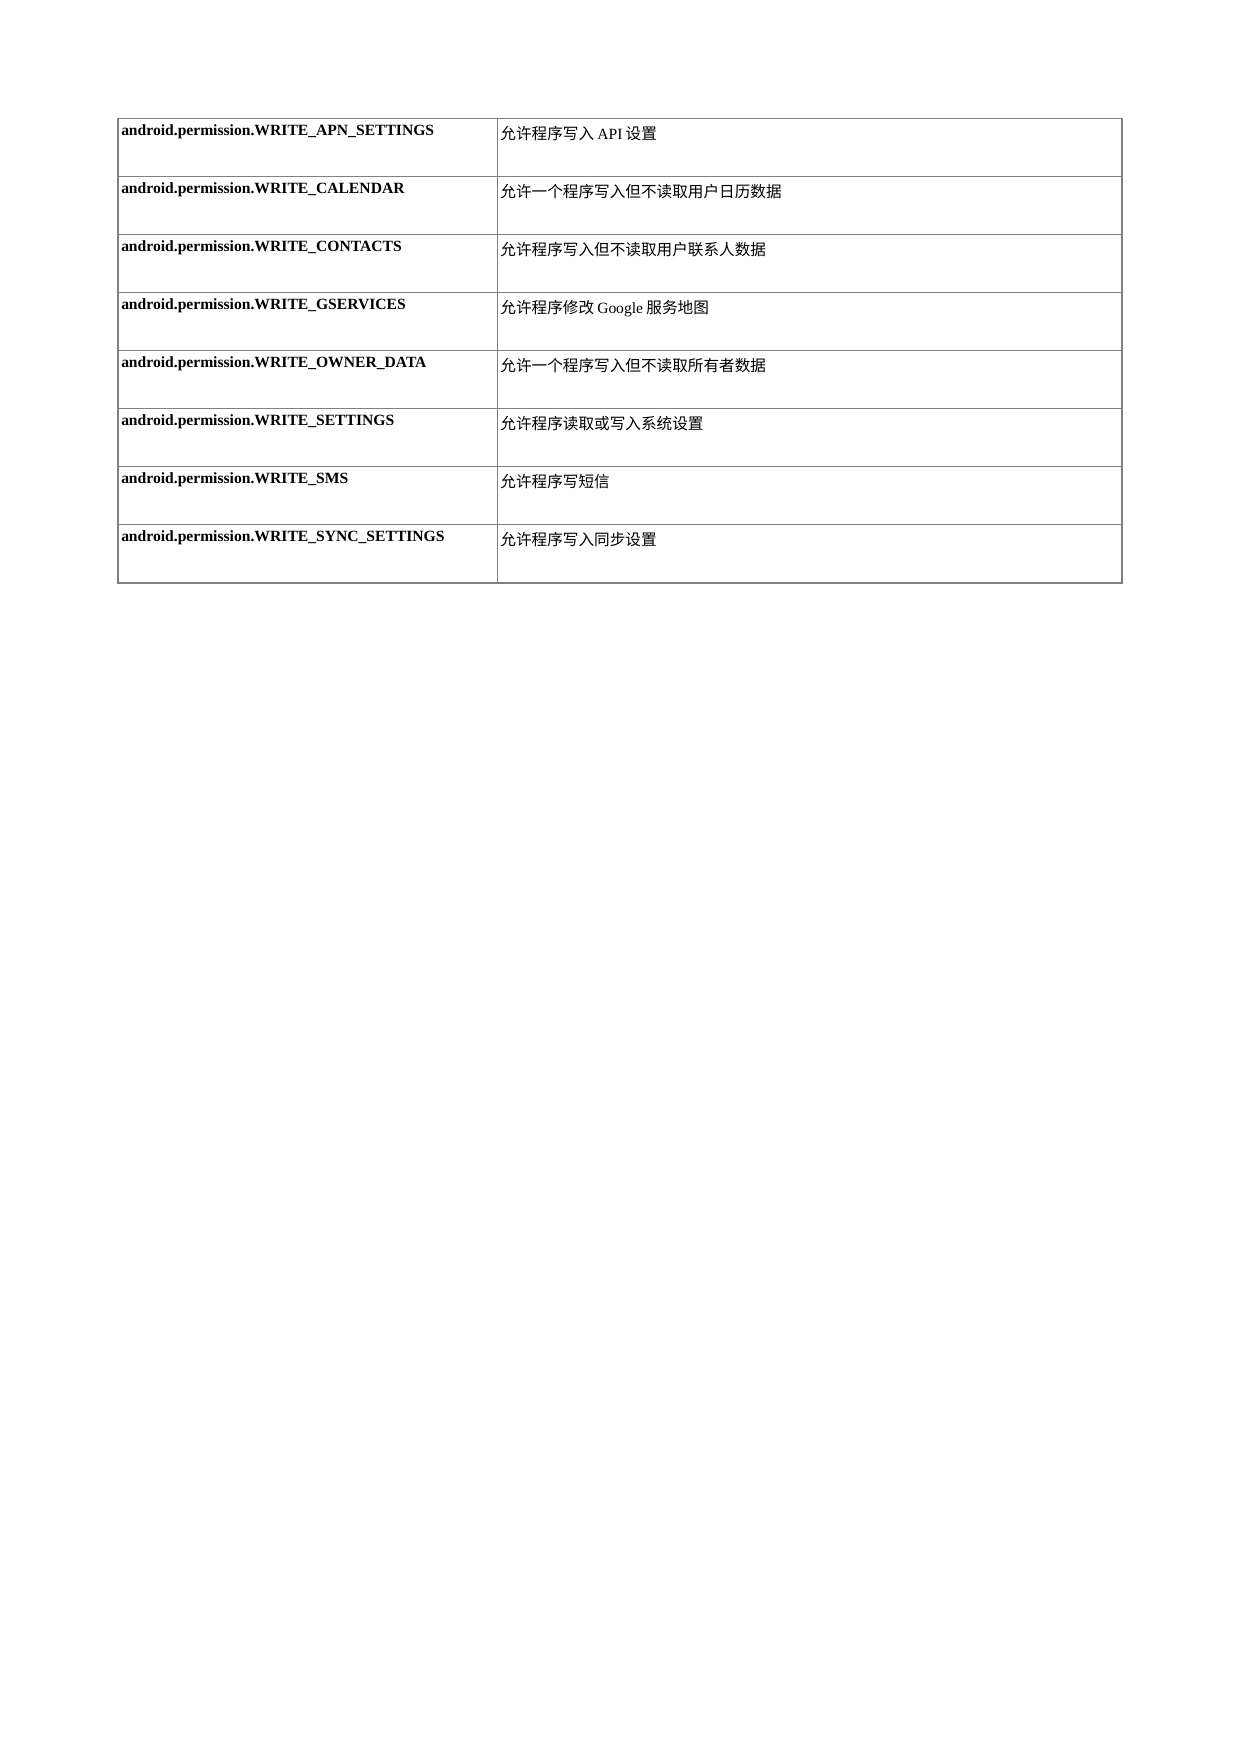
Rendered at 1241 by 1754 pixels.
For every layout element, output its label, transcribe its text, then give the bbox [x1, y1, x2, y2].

table_cell android.permission.WRITE_GSERVICES [119, 293, 497, 350]
table_cell 允许程序写入同步设置 [498, 525, 1121, 582]
table_cell android.permission.WRITE_SYNC_SETTINGS [119, 525, 497, 582]
table_cell 允许一个程序写入但不读取用户日历数据 [498, 177, 1121, 234]
table_cell android.permission.WRITE_OWNER_DATA [119, 351, 497, 408]
table_cell 允许一个程序写入但不读取所有者数据 [498, 351, 1121, 408]
table_cell 允许程序修改Google服务地图 [498, 293, 1121, 350]
table_cell android.permission.WRITE_SETTINGS [119, 409, 497, 466]
table_cell android.permission.WRITE_APN_SETTINGS [119, 119, 497, 176]
table_cell 允许程序写入但不读取用户联系人数据 [498, 235, 1121, 292]
table_cell 允许程序写入API设置 [498, 119, 1121, 176]
table_cell 允许程序写短信 [498, 467, 1121, 524]
table_cell 允许程序读取或写入系统设置 [498, 409, 1121, 466]
table_cell android.permission.WRITE_CALENDAR [119, 177, 497, 234]
table_cell android.permission.WRITE_SMS [119, 467, 497, 524]
table_cell android.permission.WRITE_CONTACTS [119, 235, 497, 292]
